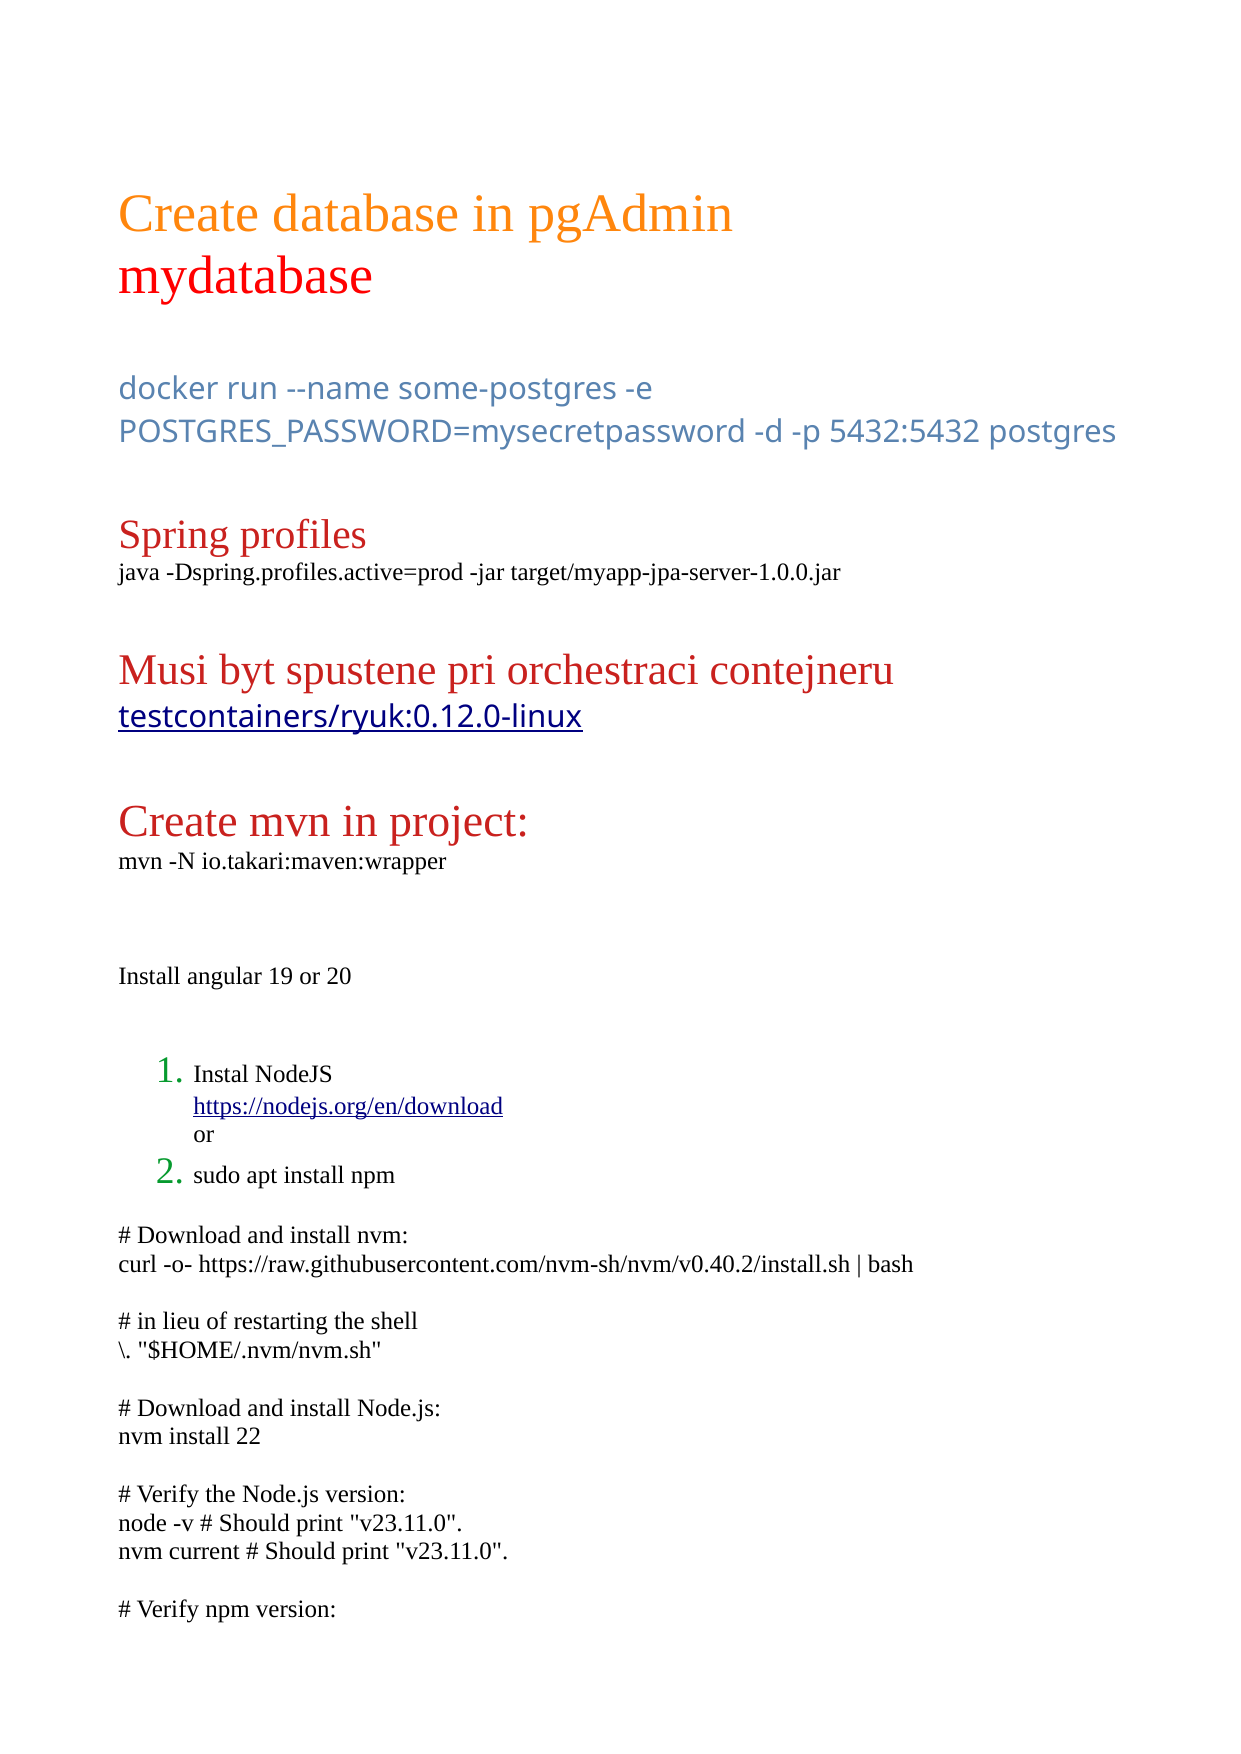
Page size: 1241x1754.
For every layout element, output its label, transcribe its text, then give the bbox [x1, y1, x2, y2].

text # Verify npm version: [118, 1594, 1122, 1623]
text # Download and install Node.js: [118, 1393, 1122, 1421]
text # Download and install nvm: [118, 1220, 1122, 1249]
text Spring profiles [118, 509, 1122, 557]
text java -Dspring.profiles.active=prod -jar target/myapp-jpa-server-1.0.0.jar [118, 557, 1122, 586]
text nvm current # Should print "v23.11.0". [118, 1536, 1122, 1565]
text nvm install 22 [118, 1421, 1122, 1450]
list Instal NodeJS [156, 1048, 1122, 1091]
text Install angular 19 or 20 [118, 961, 1122, 990]
text mvn -N io.takari:maven:wrapper [118, 846, 1122, 875]
text node -v # Should print "v23.11.0". [118, 1508, 1122, 1536]
text testcontainers/ryuk:0.12.0-linux [118, 693, 1122, 736]
text Musi byt spustene pri orchestraci contejneru [118, 643, 1122, 693]
text # Verify the Node.js version: [118, 1479, 1122, 1508]
list or [156, 1119, 1122, 1148]
text Create mvn in project: [118, 794, 1122, 846]
list https://nodejs.org/en/download [156, 1091, 1122, 1119]
text mydatabase [118, 243, 1122, 305]
text Create database in pgAdmin [118, 180, 1122, 243]
list sudo apt install npm [156, 1148, 1122, 1191]
text # in lieu of restarting the shell [118, 1306, 1122, 1335]
text \. "$HOME/.nvm/nvm.sh" [118, 1335, 1122, 1364]
text docker run --name some-postgres -e POSTGRES_PASSWORD=mysecretpassword -d -p 5432:5432 postgres [118, 366, 1122, 452]
text curl -o- https://raw.githubusercontent.com/nvm-sh/nvm/v0.40.2/install.sh | bash [118, 1249, 1122, 1278]
